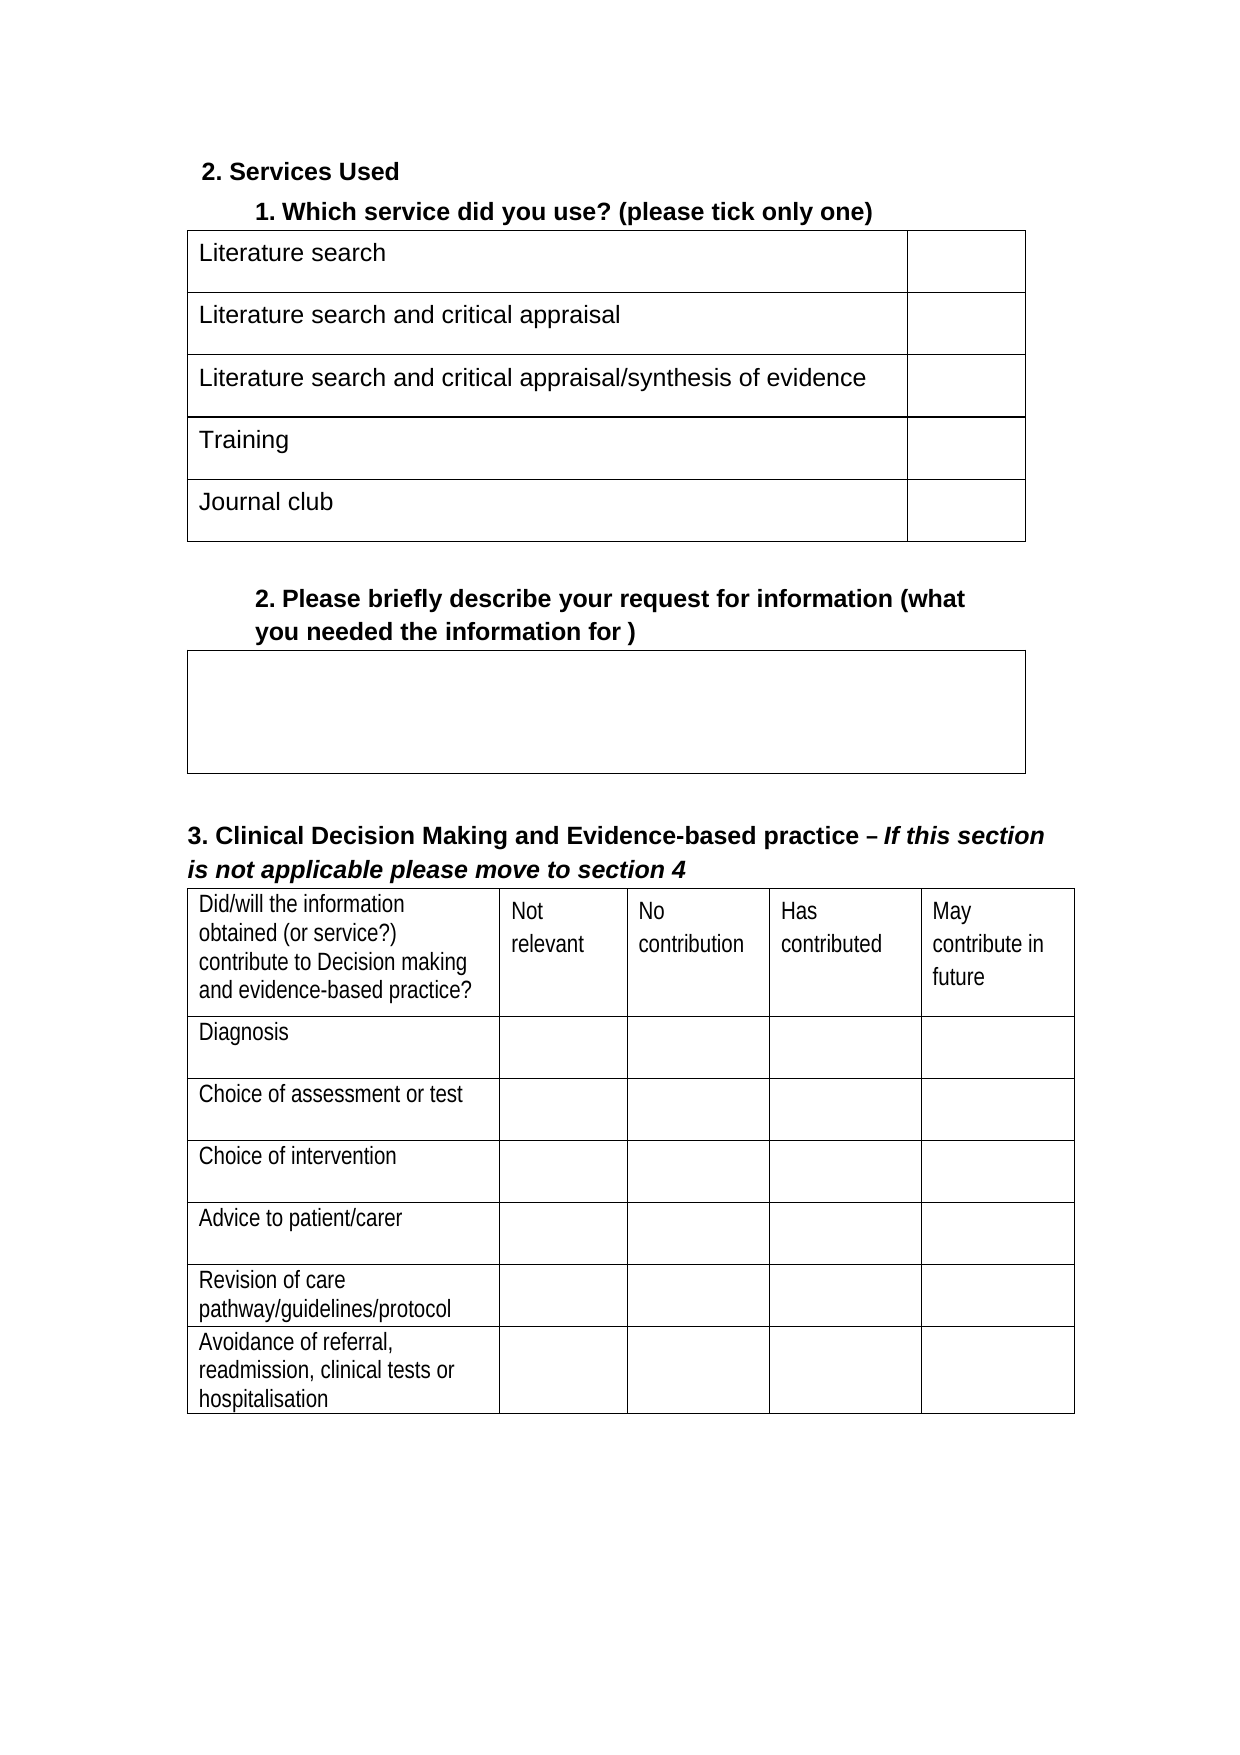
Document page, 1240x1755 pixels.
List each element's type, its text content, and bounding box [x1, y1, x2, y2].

table_cell [908, 293, 1025, 354]
table_cell [922, 1203, 1074, 1264]
table_cell Choice of assessment or test [188, 1079, 499, 1140]
table_header Did/will the information obtained (or service?) contribute to Decision making and evidence-based practice? [188, 889, 499, 1016]
table_cell [770, 1203, 921, 1264]
table_cell Revision of care pathway/guidelines/protocol [188, 1265, 499, 1326]
table_cell [908, 355, 1025, 416]
table_cell Literature search and critical appraisal [188, 293, 907, 354]
table_cell Diagnosis [188, 1017, 499, 1078]
table_header [908, 231, 1025, 292]
table_cell [908, 418, 1025, 478]
table_cell [500, 1203, 627, 1264]
table_header Has contributed [770, 889, 921, 1016]
table_cell Avoidance of referral, readmission, clinical tests or hospitalisation [188, 1327, 499, 1413]
table_cell [628, 1327, 769, 1413]
table_cell [628, 1141, 769, 1202]
table_cell [770, 1079, 921, 1140]
table_cell [500, 1327, 627, 1413]
table_header [188, 651, 1025, 773]
table_cell Literature search and critical appraisal/synthesis of evidence [188, 355, 907, 416]
table_cell [500, 1079, 627, 1140]
list Please briefly describe your request for information (what you needed the information for ) [255, 583, 1012, 645]
table_cell [770, 1017, 921, 1078]
table_cell [628, 1203, 769, 1264]
table_cell [922, 1017, 1074, 1078]
table_header No contribution [628, 889, 769, 1016]
table_cell Advice to patient/carer [188, 1203, 499, 1264]
subtitle 3. Clinical Decision Making and Evidence-based practice – If this section is not applicable please move to section 4 [187, 821, 1052, 884]
table_cell Training [188, 418, 907, 478]
table_cell [628, 1017, 769, 1078]
table_cell Journal club [188, 480, 907, 541]
table_cell [922, 1079, 1074, 1140]
table_cell [770, 1265, 921, 1326]
subtitle 22. Services Used [187, 157, 1052, 186]
list Which service did you use? (please tick only one) [255, 197, 1052, 226]
table_header Not relevant [500, 889, 627, 1016]
table_cell [770, 1327, 921, 1413]
table_cell [500, 1265, 627, 1326]
table_header May contribute in future [922, 889, 1074, 1016]
table_cell [922, 1141, 1074, 1202]
table_cell [628, 1265, 769, 1326]
table_cell [500, 1017, 627, 1078]
table_cell [922, 1265, 1074, 1326]
table_cell [908, 480, 1025, 541]
table_cell Choice of intervention [188, 1141, 499, 1202]
table_cell [500, 1141, 627, 1202]
table_cell [922, 1327, 1074, 1413]
table_header Literature search [188, 231, 907, 292]
table_cell [628, 1079, 769, 1140]
table_cell [770, 1141, 921, 1202]
